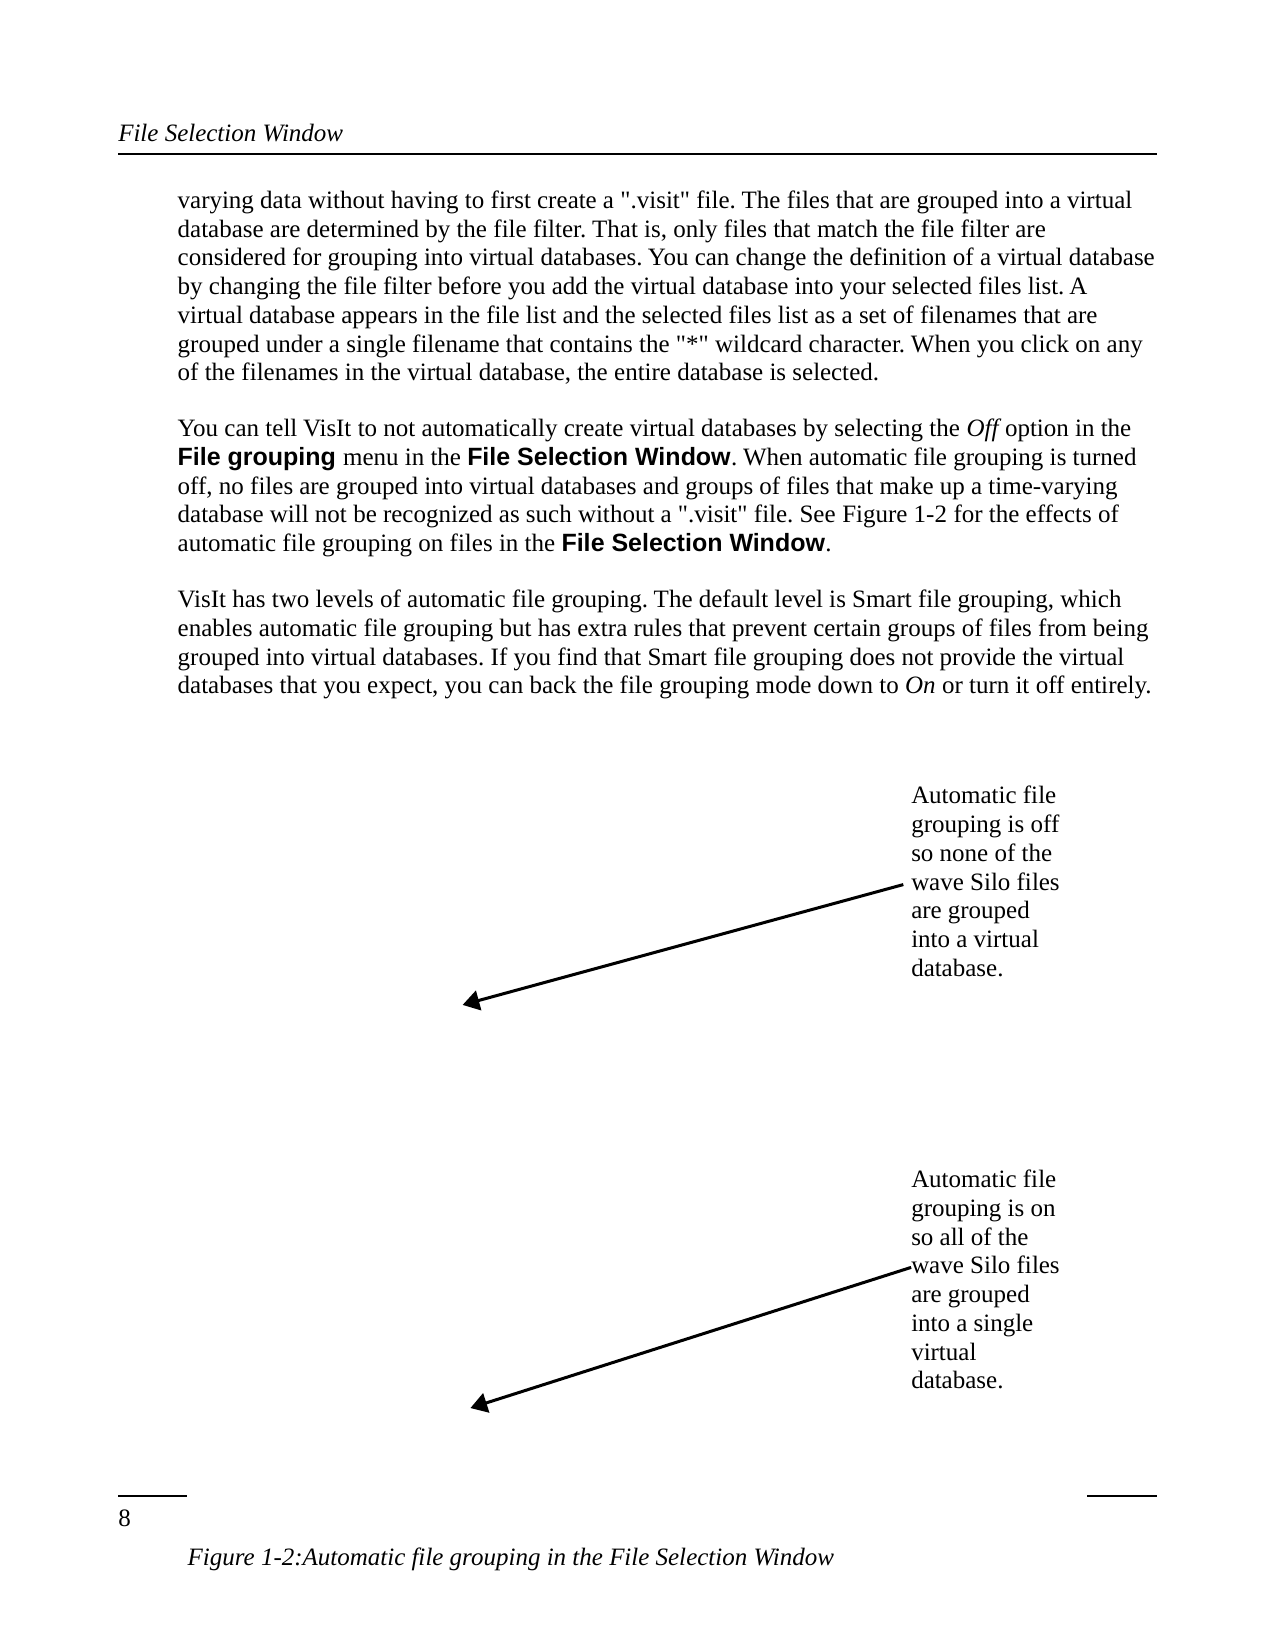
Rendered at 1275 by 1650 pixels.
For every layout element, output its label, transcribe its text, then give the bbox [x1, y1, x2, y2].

text VisIt has two levels of automatic file grouping. The default level is Smart file grouping, which enables automatic file grouping but has extra rules that prevent certain groups of files from being grouped into virtual databases. If you find that Smart file grouping does not provide the virtual databases that you expect, you can back the file grouping mode down to On or turn it off entirely. [177, 584, 1157, 699]
text Figure 1-2:Automatic file grouping in the File Selection Window [187, 779, 1087, 1570]
text You can tell VisIt to not automatically create virtual databases by selecting the Off option in the File grouping menu in the File Selection Window. When automatic file grouping is turned off, no files are grouped into virtual databases and groups of files that make up a time-varying database will not be recognized as such without a ".visit" file. See Figure 1-2 for the effects of automatic file grouping on files in the File Selection Window. [177, 413, 1157, 557]
text varying data without having to first create a ".visit" file. The files that are grouped into a virtual database are determined by the file filter. That is, only files that match the file filter are considered for grouping into virtual databases. You can change the definition of a virtual database by changing the file filter before you add the virtual database into your selected files list. A virtual database appears in the file list and the selected files list as a set of filenames that are grouped under a single filename that contains the "*" wildcard character. When you click on any of the filenames in the virtual database, the entire database is selected. [177, 185, 1157, 386]
